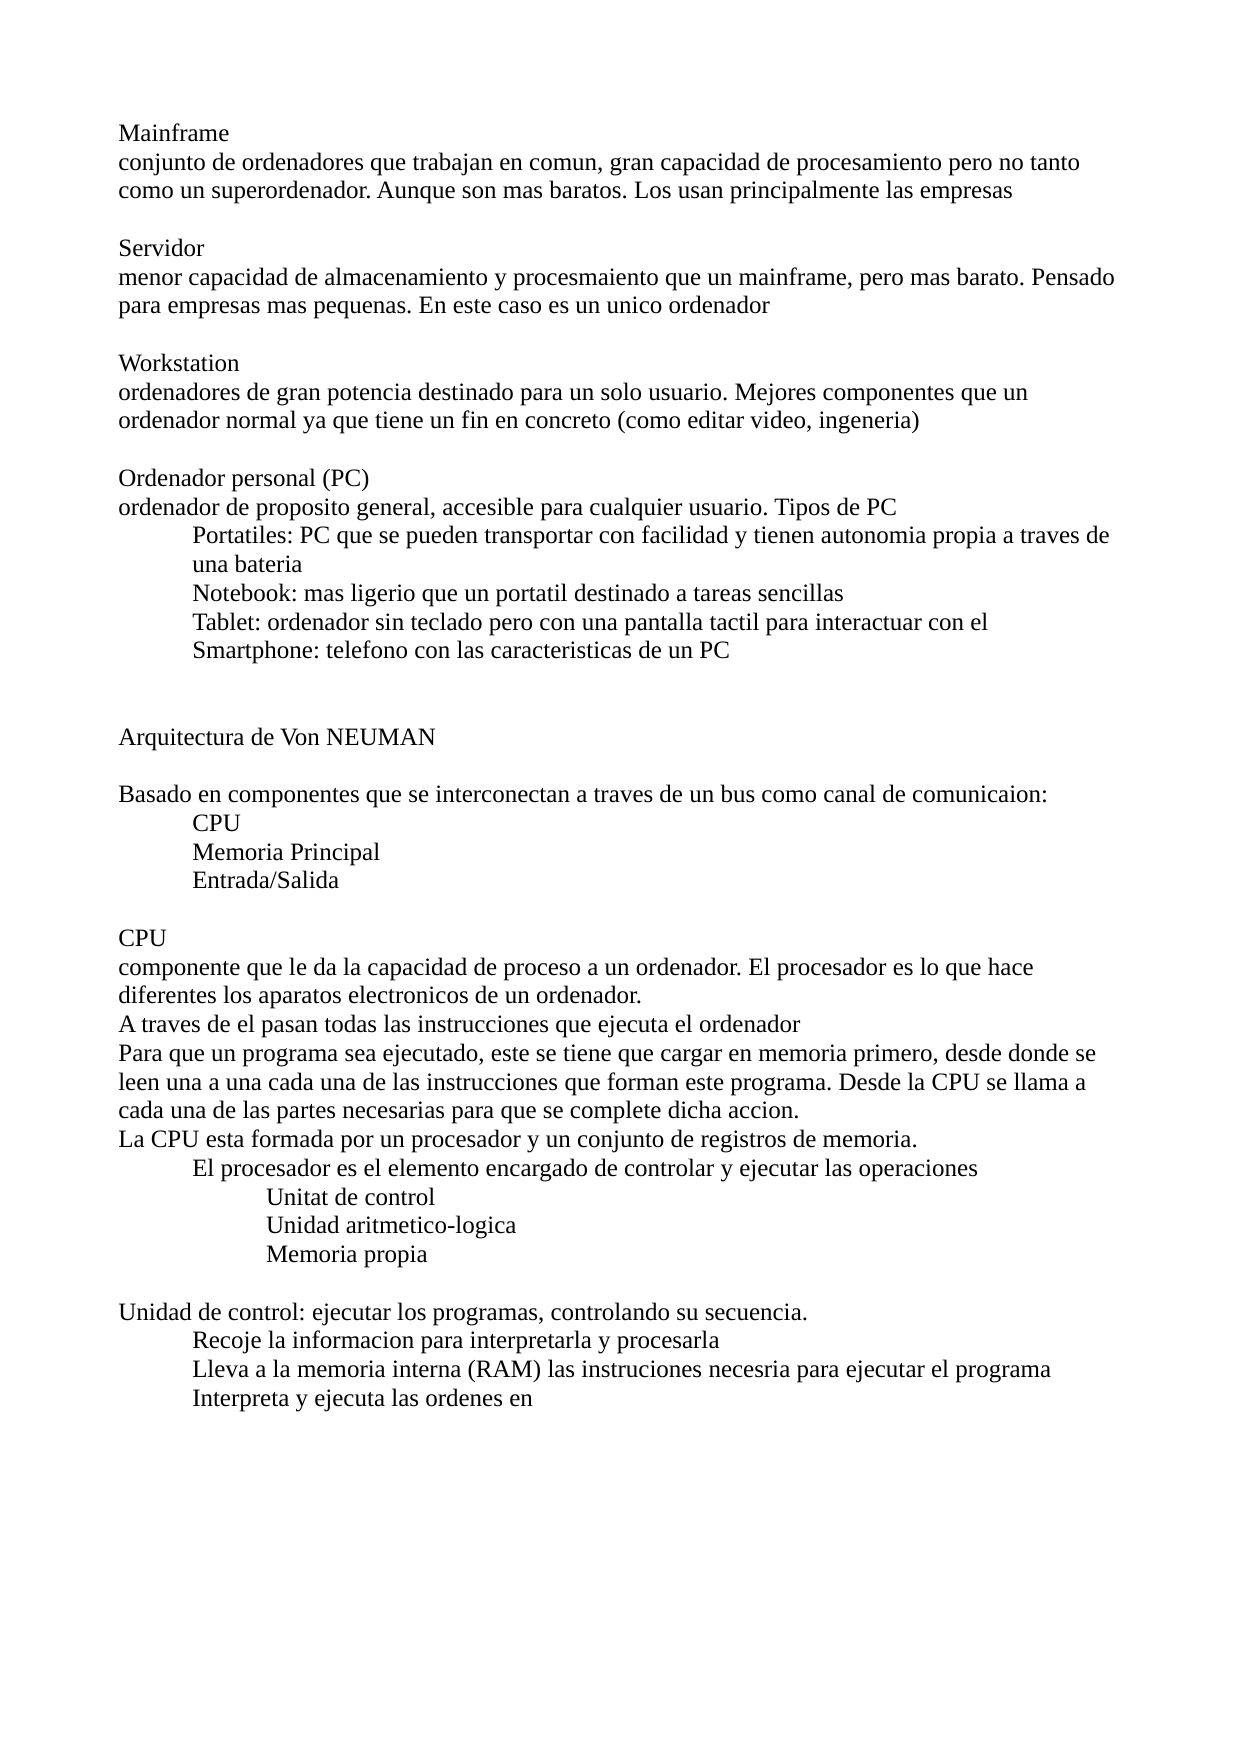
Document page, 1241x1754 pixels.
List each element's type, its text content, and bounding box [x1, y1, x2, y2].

text Memoria Principal [118, 837, 1122, 866]
text menor capacidad de almacenamiento y procesmaiento que un mainframe, pero mas barato. Pensado para empresas mas pequenas. En este caso es un unico ordenador [118, 262, 1122, 319]
text Para que un programa sea ejecutado, este se tiene que cargar en memoria primero, desde donde se leen una a una cada una de las instrucciones que forman este programa. Desde la CPU se llama a cada una de las partes necesarias para que se complete dicha accion. [118, 1038, 1122, 1124]
text A traves de el pasan todas las instrucciones que ejecuta el ordenador [118, 1009, 1122, 1038]
text Ordenador personal (PC) [118, 463, 1122, 492]
text Portatiles: PC que se pueden transportar con facilidad y tienen autonomia propia a traves de una bateria [118, 521, 1122, 578]
text Memoria propia [118, 1239, 1122, 1268]
text Unitat de control [118, 1182, 1122, 1211]
text Basado en componentes que se interconectan a traves de un bus como canal de comunicaion: [118, 779, 1122, 808]
text Servidor [118, 233, 1122, 262]
text componente que le da la capacidad de proceso a un ordenador. El procesador es lo que hace diferentes los aparatos electronicos de un ordenador. [118, 952, 1122, 1009]
text CPU [118, 923, 1122, 952]
text Interpreta y ejecuta las ordenes en [118, 1383, 1122, 1412]
text Notebook: mas ligerio que un portatil destinado a tareas sencillas [118, 578, 1122, 607]
text Arquitectura de Von NEUMAN [118, 722, 1122, 751]
text Unidad aritmetico-logica [118, 1211, 1122, 1239]
text Unidad de control: ejecutar los programas, controlando su secuencia. [118, 1297, 1122, 1326]
text Smartphone: telefono con las caracteristicas de un PC [118, 636, 1122, 664]
text Tablet: ordenador sin teclado pero con una pantalla tactil para interactuar con el [118, 607, 1122, 636]
text Workstation [118, 348, 1122, 377]
text Lleva a la memoria interna (RAM) las instruciones necesria para ejecutar el programa [118, 1354, 1122, 1383]
text ordenador de proposito general, accesible para cualquier usuario. Tipos de PC [118, 492, 1122, 521]
text ordenadores de gran potencia destinado para un solo usuario. Mejores componentes que un ordenador normal ya que tiene un fin en concreto (como editar video, ingeneria) [118, 377, 1122, 434]
text conjunto de ordenadores que trabajan en comun, gran capacidad de procesamiento pero no tanto como un superordenador. Aunque son mas baratos. Los usan principalmente las empresas [118, 147, 1122, 204]
text CPU [118, 808, 1122, 837]
text La CPU esta formada por un procesador y un conjunto de registros de memoria. [118, 1124, 1122, 1153]
text El procesador es el elemento encargado de controlar y ejecutar las operaciones [118, 1153, 1122, 1182]
text Entrada/Salida [118, 866, 1122, 894]
text Mainframe [118, 118, 1122, 147]
text Recoje la informacion para interpretarla y procesarla [118, 1326, 1122, 1354]
